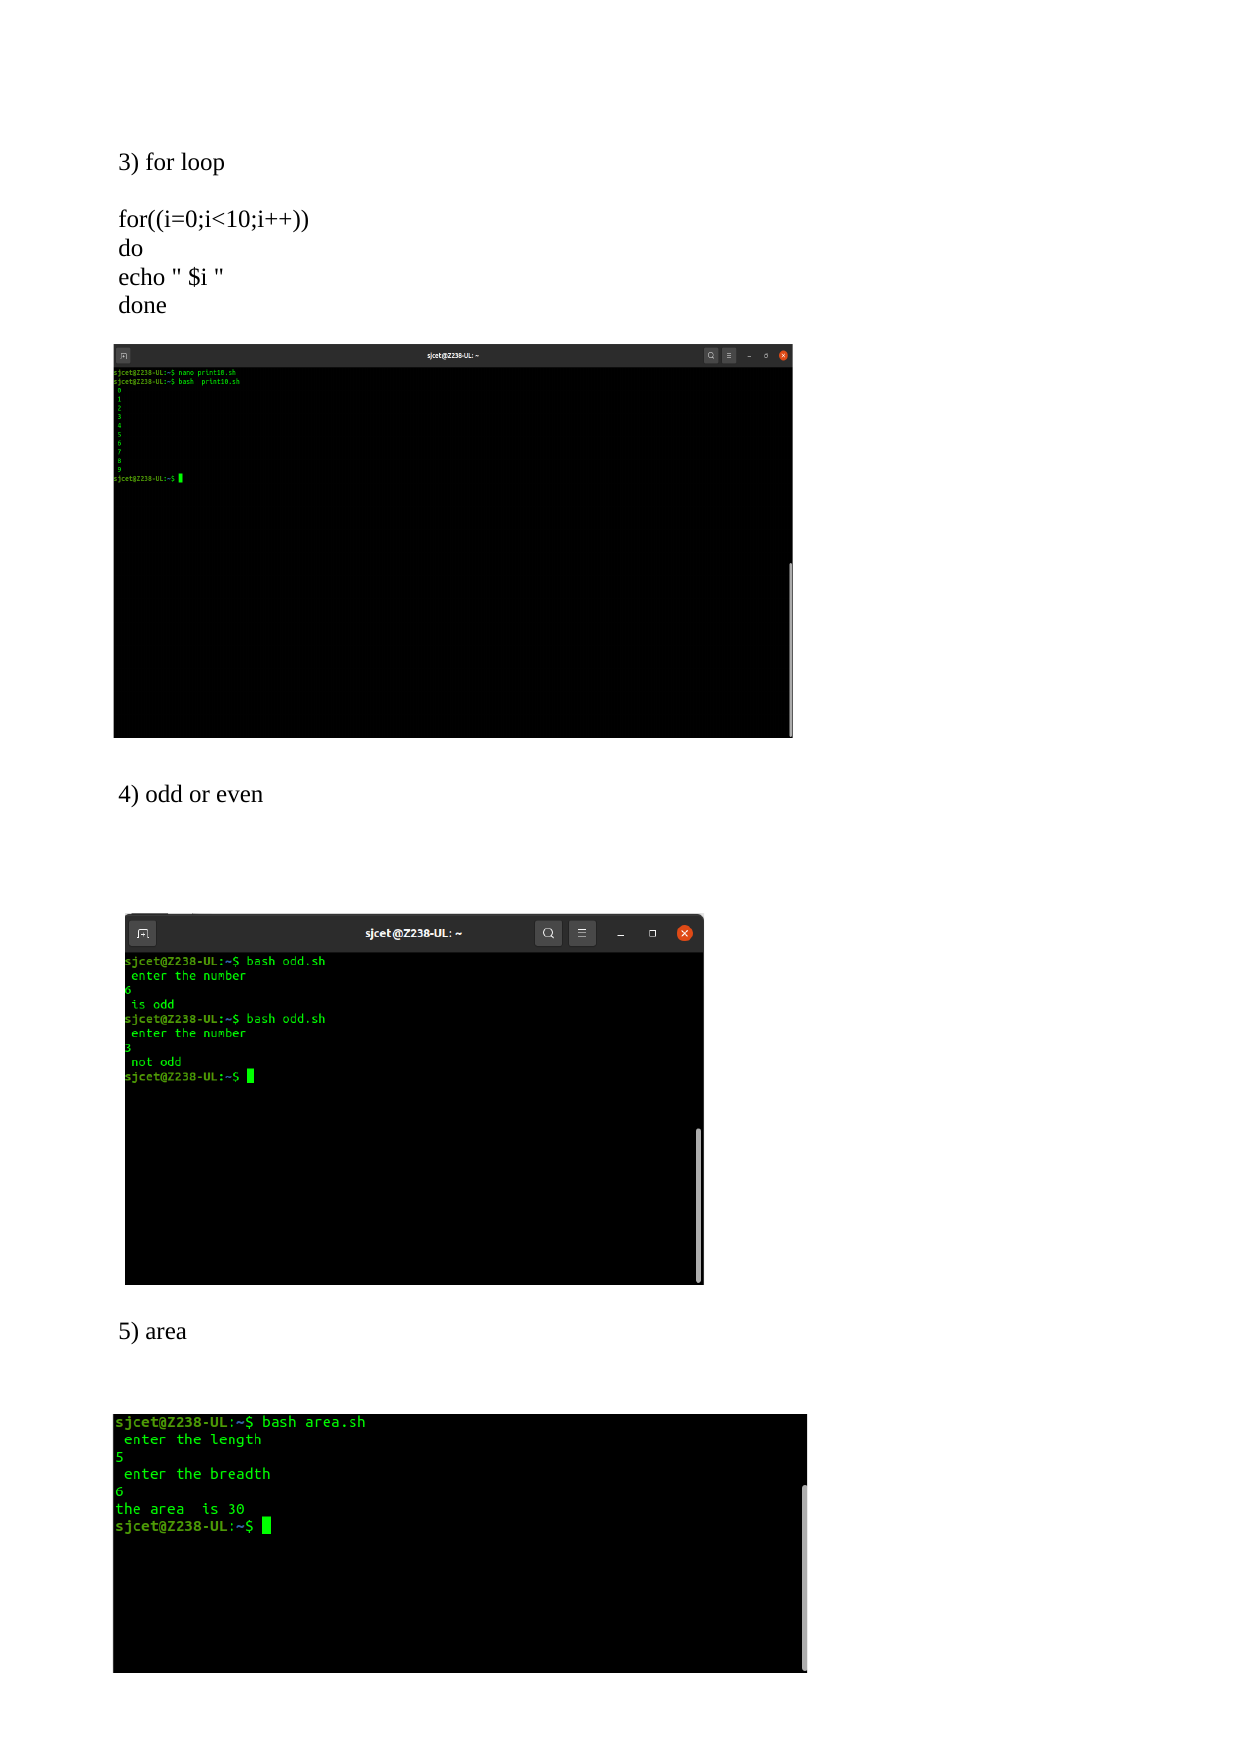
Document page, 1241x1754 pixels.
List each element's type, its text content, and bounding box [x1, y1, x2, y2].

text 4) odd or even [118, 779, 1122, 808]
text do [118, 233, 1122, 262]
picture [125, 913, 705, 1285]
text for((i=0;i<10;i++)) [118, 204, 1122, 233]
text echo " $i " [118, 262, 1122, 291]
text 3) for loop [118, 147, 1122, 176]
text 5) area [118, 1316, 1122, 1344]
text done [118, 291, 1122, 319]
picture [112, 1414, 808, 1673]
picture [113, 344, 793, 738]
